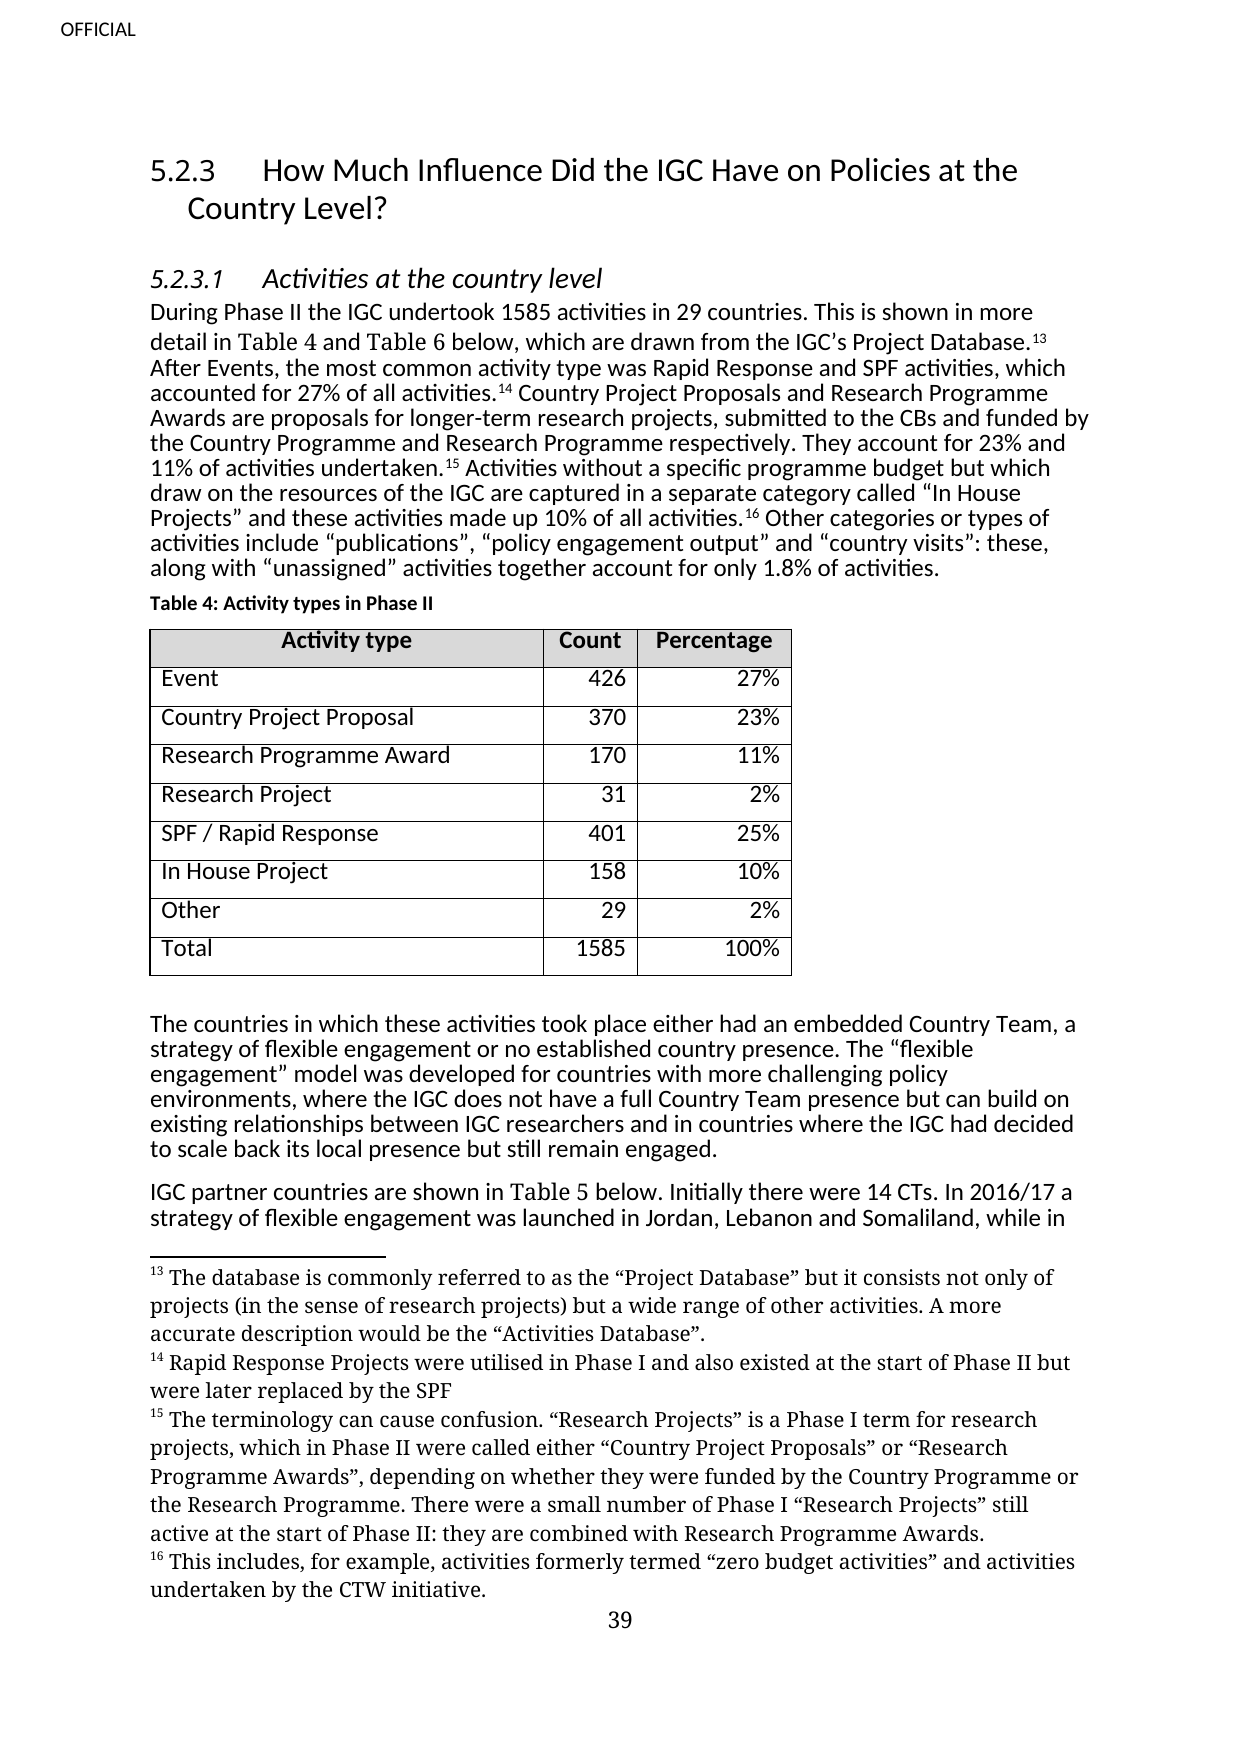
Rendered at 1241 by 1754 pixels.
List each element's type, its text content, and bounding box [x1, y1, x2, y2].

subtitle How Much Influence Did the IGC Have on Policies at the Country Level? [150, 150, 1090, 228]
table_header Activity type [151, 630, 543, 667]
text Rapid Response Projects were utilised in Phase I and also existed at the start of Phase II but were later replaced by the SPF [150, 1348, 1090, 1405]
table_cell 2% [638, 899, 791, 937]
table_cell Other [151, 899, 543, 937]
table_header Count [544, 630, 637, 667]
table_cell 25% [638, 822, 791, 860]
table_cell Total [151, 938, 543, 975]
table_cell Research Programme Award [151, 745, 543, 783]
table_cell Research Project [151, 784, 543, 821]
table_cell 100% [638, 938, 791, 975]
table_cell 11% [638, 745, 791, 783]
table_cell Event [151, 668, 543, 706]
table_cell In House Project [151, 861, 543, 898]
text The terminology can cause confusion. “Research Projects” is a Phase I term for research projects, which in Phase II were called either “Country Project Proposals” or “Research Programme Awards”, depending on whether they were funded by the Country Programme or the Research Programme. There were a small number of Phase I “Research Projects” still active at the start of Phase II: they are combined with Research Programme Awards. [150, 1405, 1090, 1547]
table_cell 23% [638, 707, 791, 744]
text The countries in which these activities took place either had an embedded Country Team, a strategy of flexible engagement or no established country presence. The “flexible engagement” model was developed for countries with more challenging policy environments, where the IGC does not have a full Country Team presence but can build on existing relationships between IGC researchers and in countries where the IGC had decided to scale back its local presence but still remain engaged. [150, 1014, 1090, 1164]
table_cell 10% [638, 861, 791, 898]
subtitle Activities at the country level [150, 262, 1090, 296]
table_cell 370 [544, 707, 637, 744]
text The database is commonly referred to as the “Project Database” but it consists not only of projects (in the sense of research projects) but a wide range of other activities. A more accurate description would be the “Activities Database”. [150, 1263, 1090, 1348]
table_cell 401 [544, 822, 637, 860]
table_cell 1585 [544, 938, 637, 975]
table_cell 29 [544, 899, 637, 937]
table_cell 158 [544, 861, 637, 898]
table_cell SPF / Rapid Response [151, 822, 543, 860]
text Table 4: Activity types in Phase II [150, 595, 1090, 616]
table_cell 170 [544, 745, 637, 783]
table_cell 27% [638, 668, 791, 706]
table_cell 31 [544, 784, 637, 821]
text During Phase II the IGC undertook 1585 activities in 29 countries. This is shown in more detail in Table 4 and Table 6 below, which are drawn from the IGC’s Project Database. After Events, the most common activity type was Rapid Response and SPF activities, which accounted for 27% of all activities. Country Project Proposals and Research Programme Awards are proposals for longer-term research projects, submitted to the CBs and funded by the Country Programme and Research Programme respectively. They account for 23% and 11% of activities undertaken. Activities without a specific programme budget but which draw on the resources of the IGC are captured in a separate category called “In House Projects” and these activities made up 10% of all activities. Other categories or types of activities include “publications”, “policy engagement output” and “country visits”: these, along with “unassigned” activities together account for only 1.8% of activities. [150, 301, 1090, 583]
table_header Percentage [638, 630, 791, 667]
table_cell Country Project Proposal [151, 707, 543, 744]
table_cell 2% [638, 784, 791, 821]
text IGC partner countries are shown in Table 5 below. Initially there were 14 CTs. In 2016/17 a strategy of flexible engagement was launched in Jordan, Lebanon and Somaliland, while in [150, 1176, 1090, 1233]
table_cell 426 [544, 668, 637, 706]
text This includes, for example, activities formerly termed “zero budget activities” and activities undertaken by the CTW initiative. [150, 1547, 1090, 1604]
